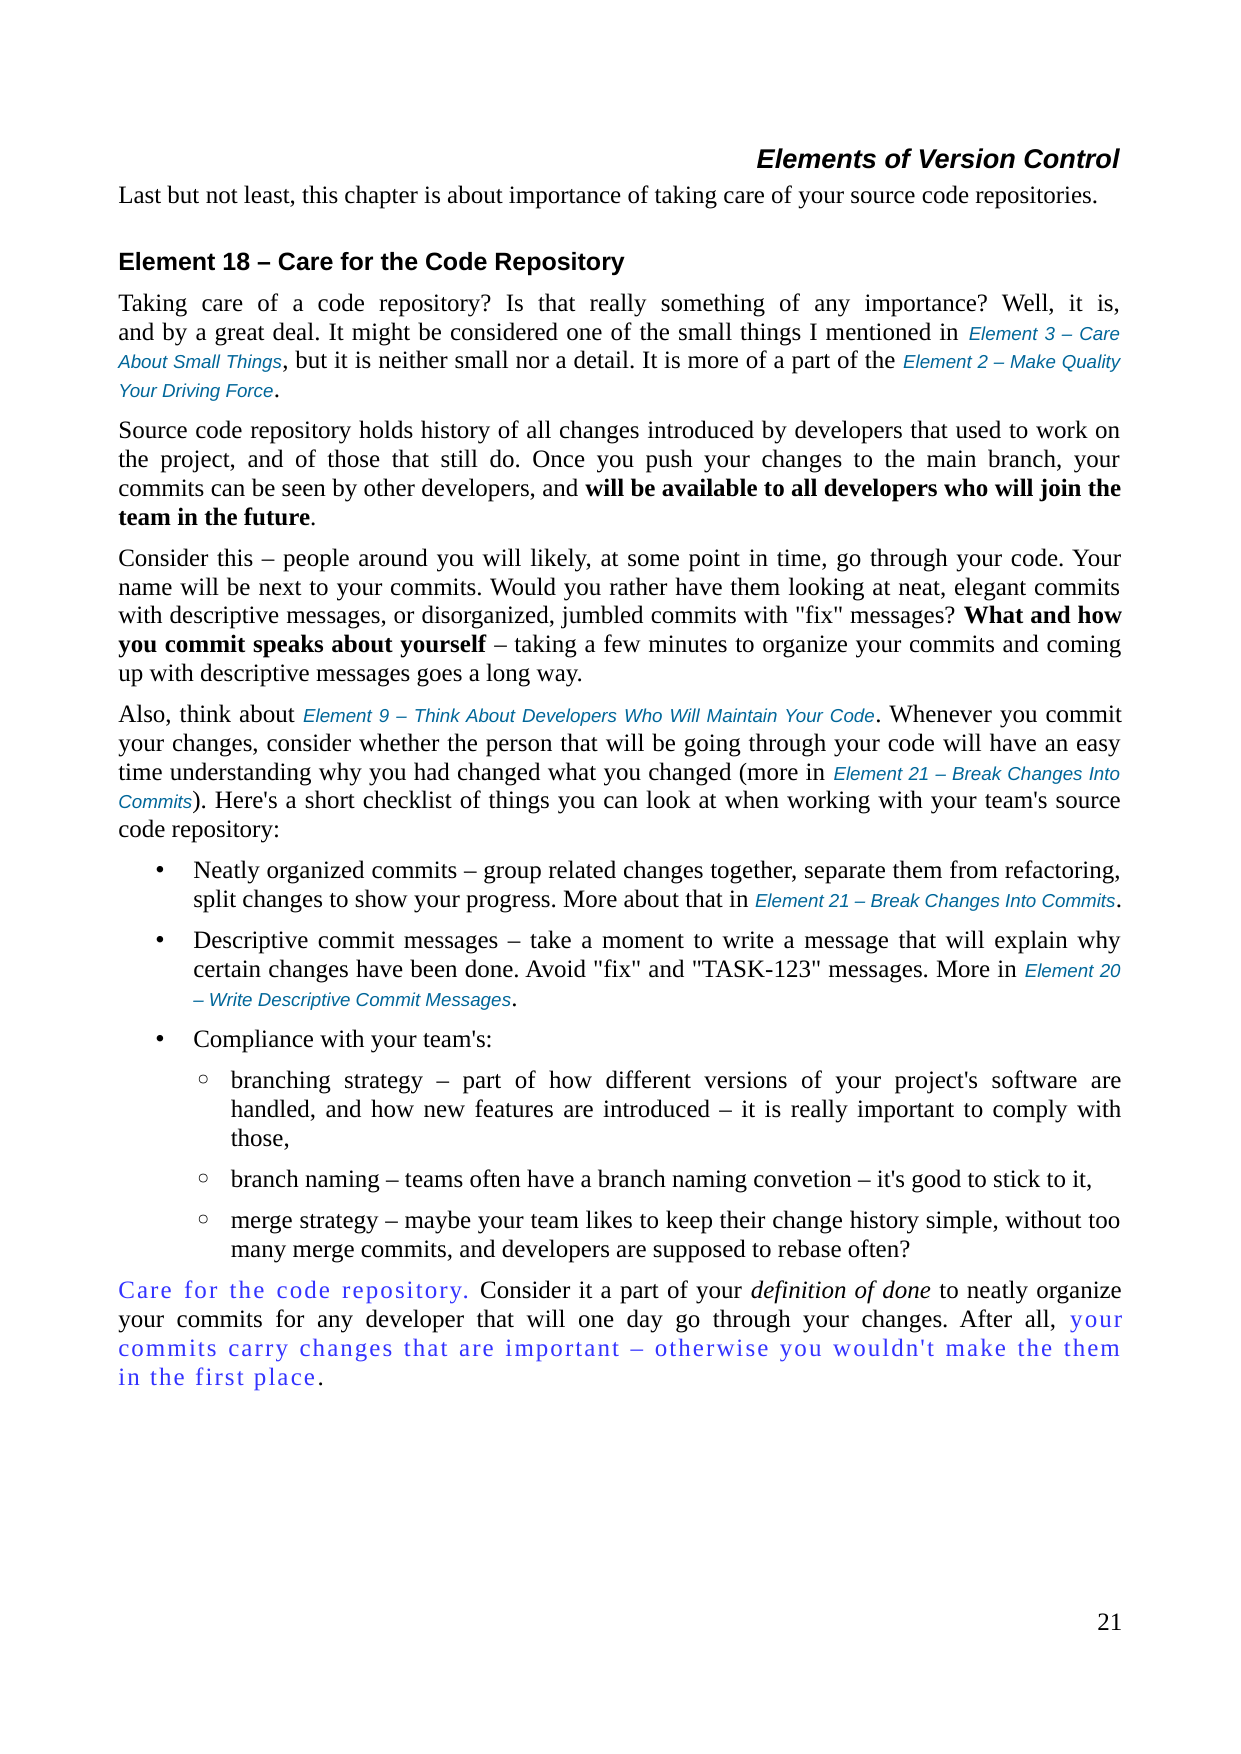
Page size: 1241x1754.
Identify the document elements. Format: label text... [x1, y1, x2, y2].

subtitle Elements of Version Control [118, 143, 1122, 174]
text Care for the code repository. Consider it a part of your definition of done to neatly organize your commits for any developer that will one day go through your changes. After all, your commits carry changes that are important – otherwise you wouldn't make the them in the first place. [317, 1362, 1122, 1391]
list branching strategy – part of how different versions of your project's software are handled, and how new features are introduced – it is really important to comply with those, [193, 1066, 1122, 1152]
text Also, think about Element 9 – Think About Developers Who Will Maintain Your Code. Whenever you commit your changes, consider whether the person that will be going through your code will have an easy time understanding why you had changed what you changed (more in Element 21 – Break Changes Into Commits). Here's a short checklist of things you can look at when working with your team's source code repository: [118, 699, 1122, 843]
list Descriptive commit messages – take a moment to write a message that will explain why certain changes have been done. Avoid "fix" and "TASK-123" messages. More in Element 20 – Write Descriptive Commit Messages. [156, 926, 1122, 1012]
list Compliance with your team's: [156, 1024, 1122, 1053]
list branch naming – teams often have a branch naming convetion – it's good to stick to it, [193, 1164, 1122, 1193]
text Consider this – people around you will likely, at some point in time, go through your code. Your name will be next to your commits. Would you rather have them looking at neat, elegant commits with descriptive messages, or disorganized, jumbled commits with "fix" messages? What and how you commit speaks about yourself – taking a few minutes to organize your commits and coming up with descriptive messages goes a long way. [118, 543, 1122, 687]
list merge strategy – maybe your team likes to keep their change history simple, without too many merge commits, and developers are supposed to rebase often? [193, 1206, 1122, 1263]
text Last but not least, this chapter is about importance of taking care of your source code repositories. [118, 181, 1122, 209]
text Care for the code repository. Consider it a part of your definition of done to neatly organize your commits for any developer that will one day go through your changes. After all, your commits carry changes that are important – otherwise you wouldn't make the them in the first place. [118, 1276, 1122, 1333]
text Taking care of a code repository? Is that really something of any importance? Well, it is, and by a great deal. It might be considered one of the small things I mentioned in Element 3 – Care About Small Things, but it is neither small nor a detail. It is more of a part of the Element 2 – Make Quality Your Driving Force. [118, 288, 1122, 403]
subtitle Element 18 – Care for the Code Repository [118, 247, 1122, 276]
text Source code repository holds history of all changes introduced by developers that used to work on the project, and of those that still do. Once you push your changes to the main branch, your commits can be seen by other developers, and will be available to all developers who will join the team in the future. [118, 416, 1122, 531]
list Neatly organized commits – group related changes together, separate them from refactoring, split changes to show your progress. More about that in Element 21 – Break Changes Into Commits. [156, 856, 1122, 913]
